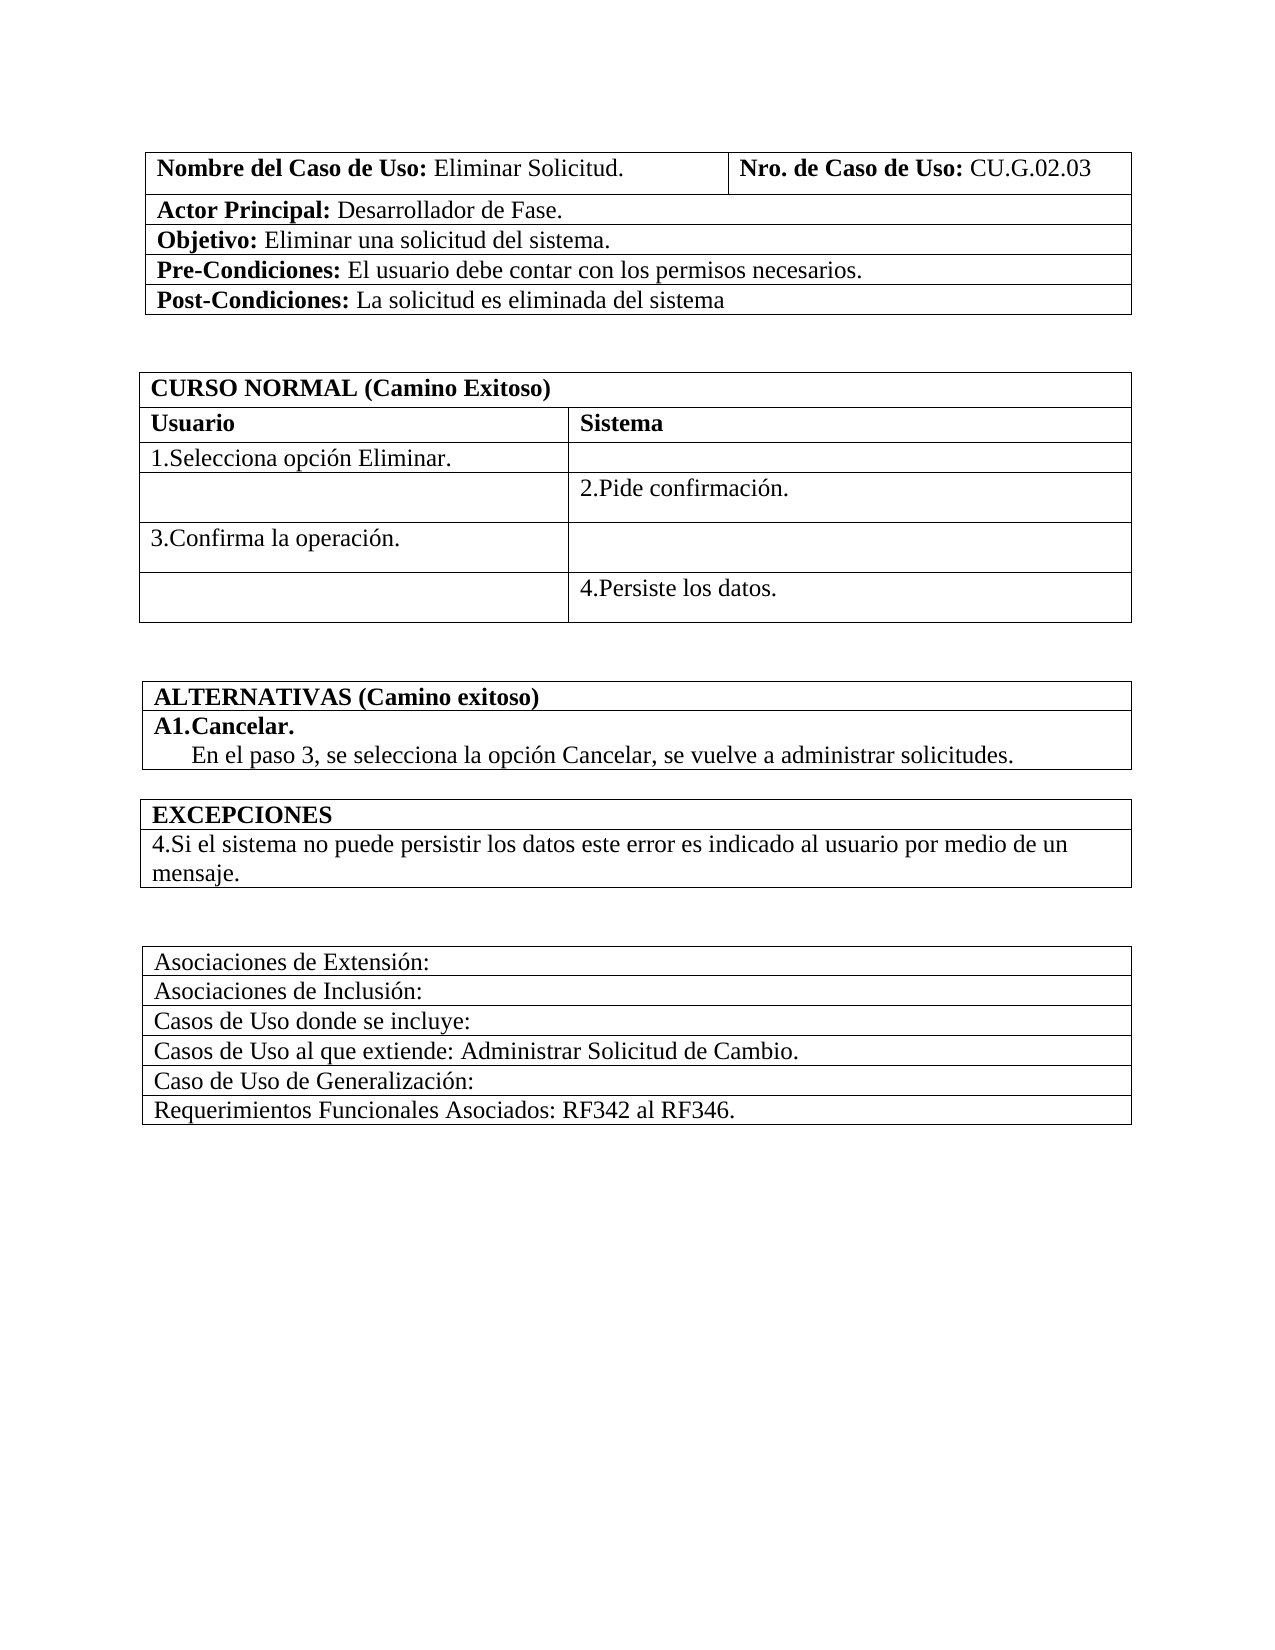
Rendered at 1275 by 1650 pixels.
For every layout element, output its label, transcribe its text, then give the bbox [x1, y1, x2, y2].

table_cell Casos de Uso donde se incluye: [143, 1006, 1131, 1035]
table_cell Post-Condiciones: La solicitud es eliminada del sistema [146, 285, 1131, 313]
table_cell Usuario [140, 408, 568, 442]
table_header ALTERNATIVAS (Camino exitoso) [143, 682, 1131, 710]
table_cell [140, 573, 568, 622]
table_cell [569, 443, 1131, 472]
table_cell Casos de Uso al que extiende: Administrar Solicitud de Cambio. [143, 1036, 1131, 1065]
table_cell 4.Si el sistema no puede persistir los datos este error es indicado al usuario por medio de un mensaje. [141, 830, 1131, 887]
table_cell 2.Pide confirmación. [569, 473, 1131, 522]
table_cell 1.Selecciona opción Eliminar. [140, 443, 568, 472]
table_header CURSO NORMAL (Camino Exitoso) [140, 373, 1131, 407]
table_cell Actor Principal: Desarrollador de Fase. [146, 195, 1131, 224]
table_cell Caso de Uso de Generalización: [143, 1066, 1131, 1094]
table_header EXCEPCIONES [141, 800, 1131, 828]
table_cell Cancelar. En el paso 3, se selecciona la opción Cancelar, se vuelve a administrar solicitudes. [143, 711, 1131, 769]
table_cell Sistema [569, 408, 1131, 442]
table_header Nombre del Caso de Uso: Eliminar Solicitud. [146, 153, 728, 194]
table_cell Asociaciones de Inclusión: [143, 976, 1131, 1005]
table_cell 3.Confirma la operación. [140, 523, 568, 572]
table_cell [569, 523, 1131, 572]
table_cell Requerimientos Funcionales Asociados: RF342 al RF346. [143, 1096, 1131, 1124]
table_cell 4.Persiste los datos. [569, 573, 1131, 622]
table_header Asociaciones de Extensión: [143, 947, 1131, 975]
table_cell [140, 473, 568, 522]
table_cell Pre-Condiciones: El usuario debe contar con los permisos necesarios. [146, 255, 1131, 284]
table_cell Objetivo: Eliminar una solicitud del sistema. [146, 225, 1131, 254]
table_header Nro. de Caso de Uso: CU.G.02.03 [729, 153, 1131, 194]
